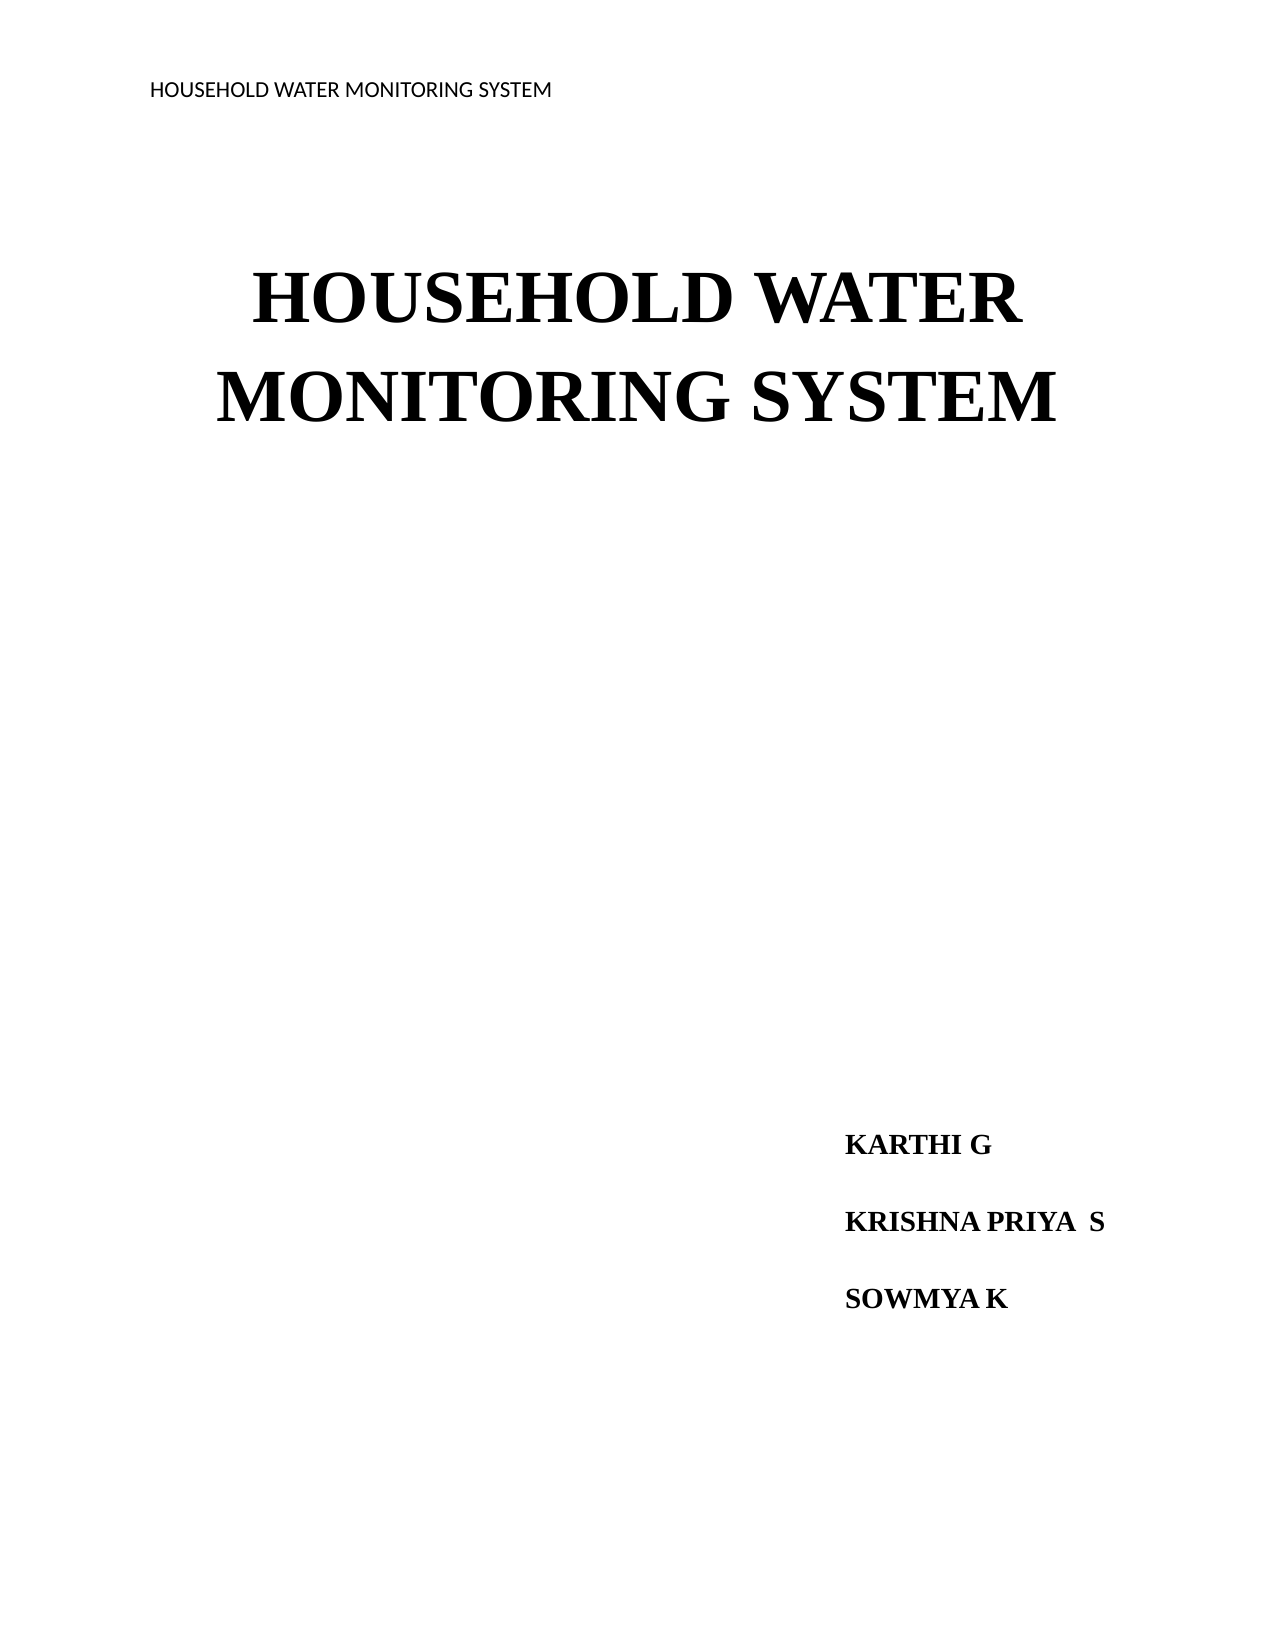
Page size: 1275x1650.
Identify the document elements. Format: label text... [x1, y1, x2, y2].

list SOWMYA K [225, 1281, 1125, 1314]
list KARTHI G [225, 1127, 1125, 1160]
text HOUSEHOLD WATER MONITORING SYSTEM [150, 252, 1125, 438]
list KRISHNA PRIYA S [225, 1204, 1125, 1237]
